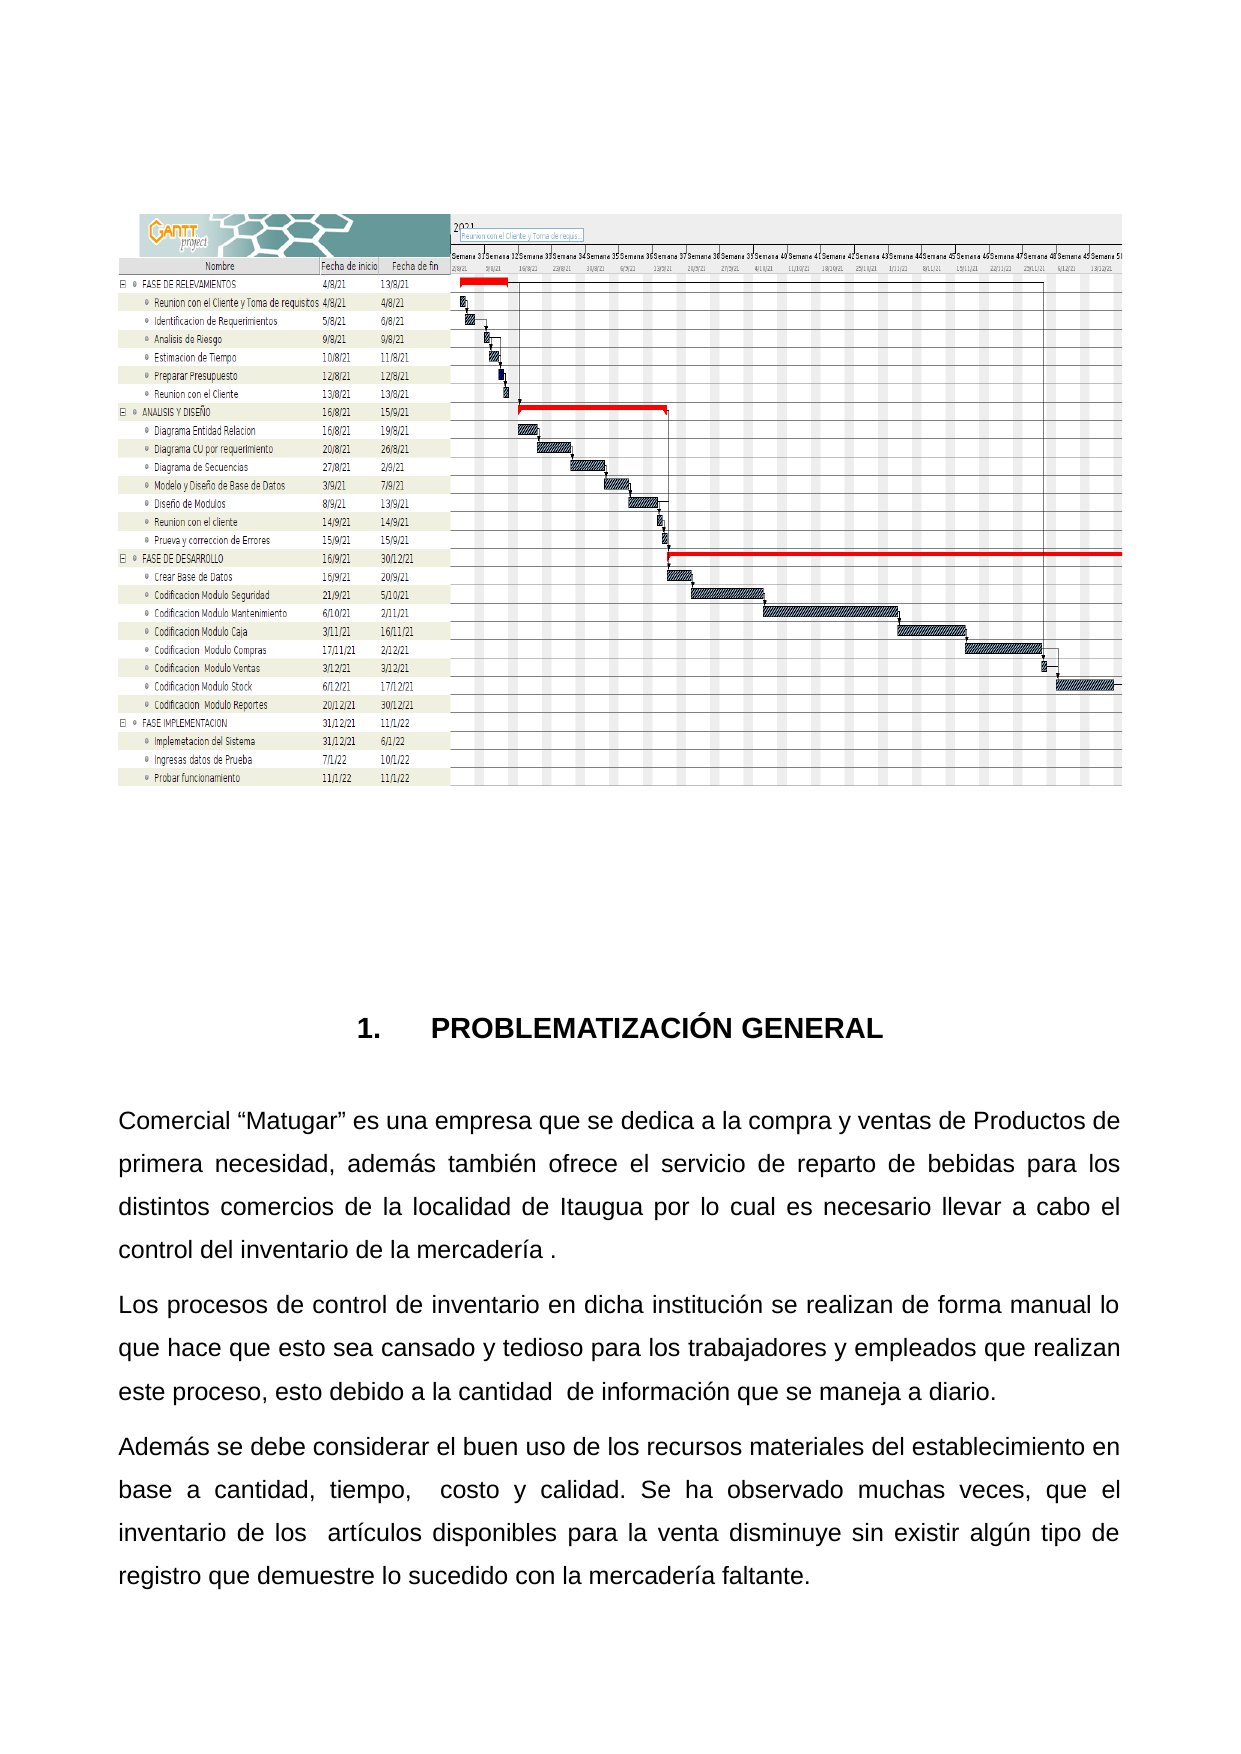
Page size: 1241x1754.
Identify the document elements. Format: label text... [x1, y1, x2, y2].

text Comercial “Matugar” es una empresa que se dedica a la compra y ventas de Productos de primera necesidad, además también ofrece el servicio de reparto de bebidas para los distintos comercios de la localidad de Itaugua por lo cual es necesario llevar a cabo el control del inventario de la mercadería . [118, 1063, 1122, 1264]
text Los procesos de control de inventario en dicha institución se realizan de forma manual lo que hace que esto sea cansado y tedioso para los trabajadores y empleados que realizan este proceso, esto debido a la cantidad de información que se maneja a diario. [118, 1290, 1122, 1405]
text Además se debe considerar el buen uso de los recursos materiales del establecimiento en base a cantidad, tiempo, costo y calidad. Se ha observado muchas veces, que el inventario de los artículos disponibles para la venta disminuye sin existir algún tipo de registro que demuestre lo sucedido con la mercadería faltante. [118, 1431, 1122, 1589]
picture [118, 171, 1123, 786]
subtitle 1. PROBLEMATIZACIÓN GENERAL [118, 1011, 1122, 1044]
